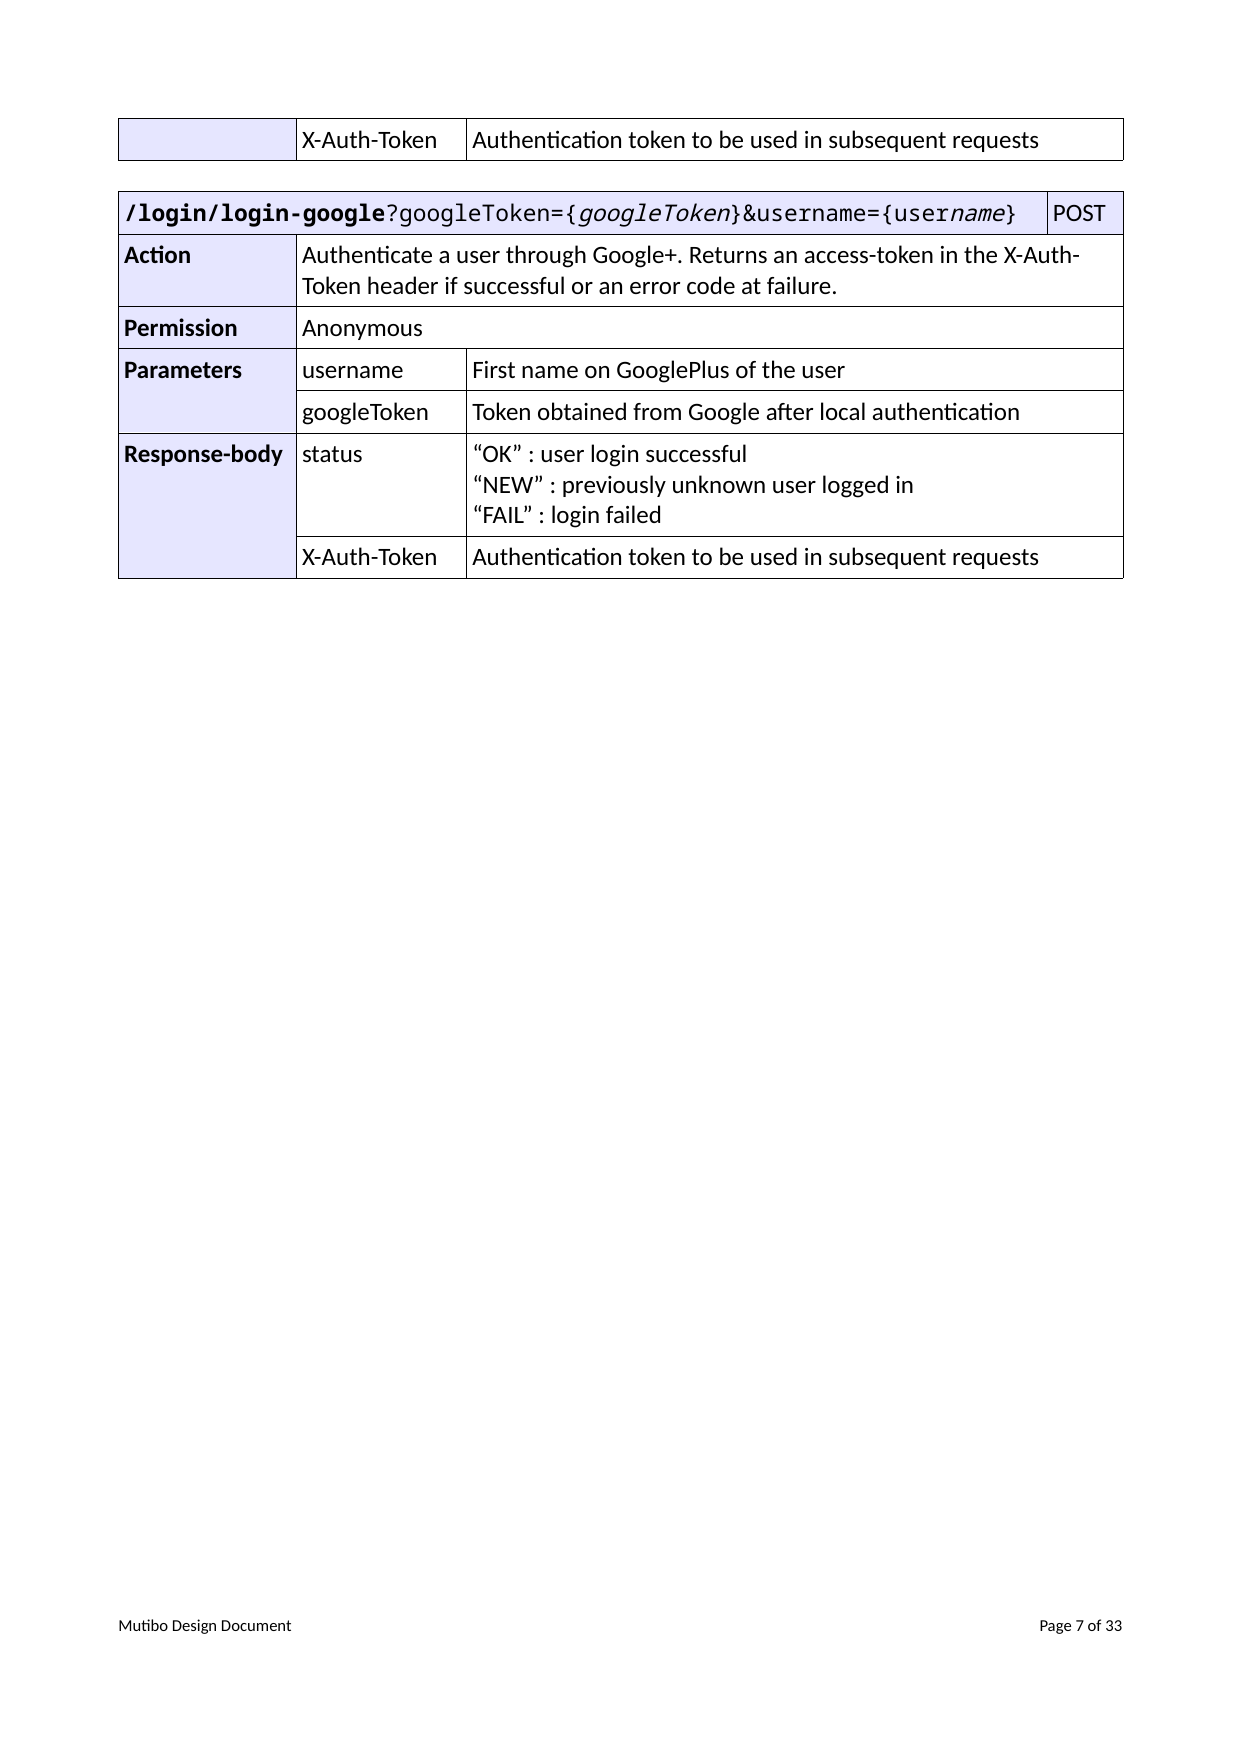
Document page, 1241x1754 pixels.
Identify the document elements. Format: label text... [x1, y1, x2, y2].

table_cell [119, 119, 296, 160]
table_cell status [297, 434, 466, 536]
table_cell First name on GooglePlus of the user [467, 349, 1123, 390]
table_cell Permission [119, 307, 296, 348]
table_cell Parameters [119, 349, 296, 432]
table_cell Authenticate a user through Google+. Returns an access-token in the X-Auth-Token header if successful or an error code at failure. [297, 235, 1123, 306]
table_cell Authentication token to be used in subsequent requests [467, 119, 1123, 160]
table_cell Anonymous [297, 307, 1123, 348]
table_cell googleToken [297, 391, 466, 432]
table_cell username [297, 349, 466, 390]
table_cell Action [119, 235, 296, 306]
table_cell Response-body [119, 434, 296, 578]
table_header /login/login-google?googleToken={googleToken}&username={username} [119, 192, 1047, 234]
table_cell X-Auth-Token [297, 119, 466, 160]
table_cell “OK” : user login successful “NEW” : previously unknown user logged in “FAIL” : login failed [467, 434, 1123, 536]
table_cell Authentication token to be used in subsequent requests [467, 537, 1123, 578]
table_header POST [1048, 192, 1123, 234]
table_cell X-Auth-Token [297, 537, 466, 578]
table_cell Token obtained from Google after local authentication [467, 391, 1123, 432]
